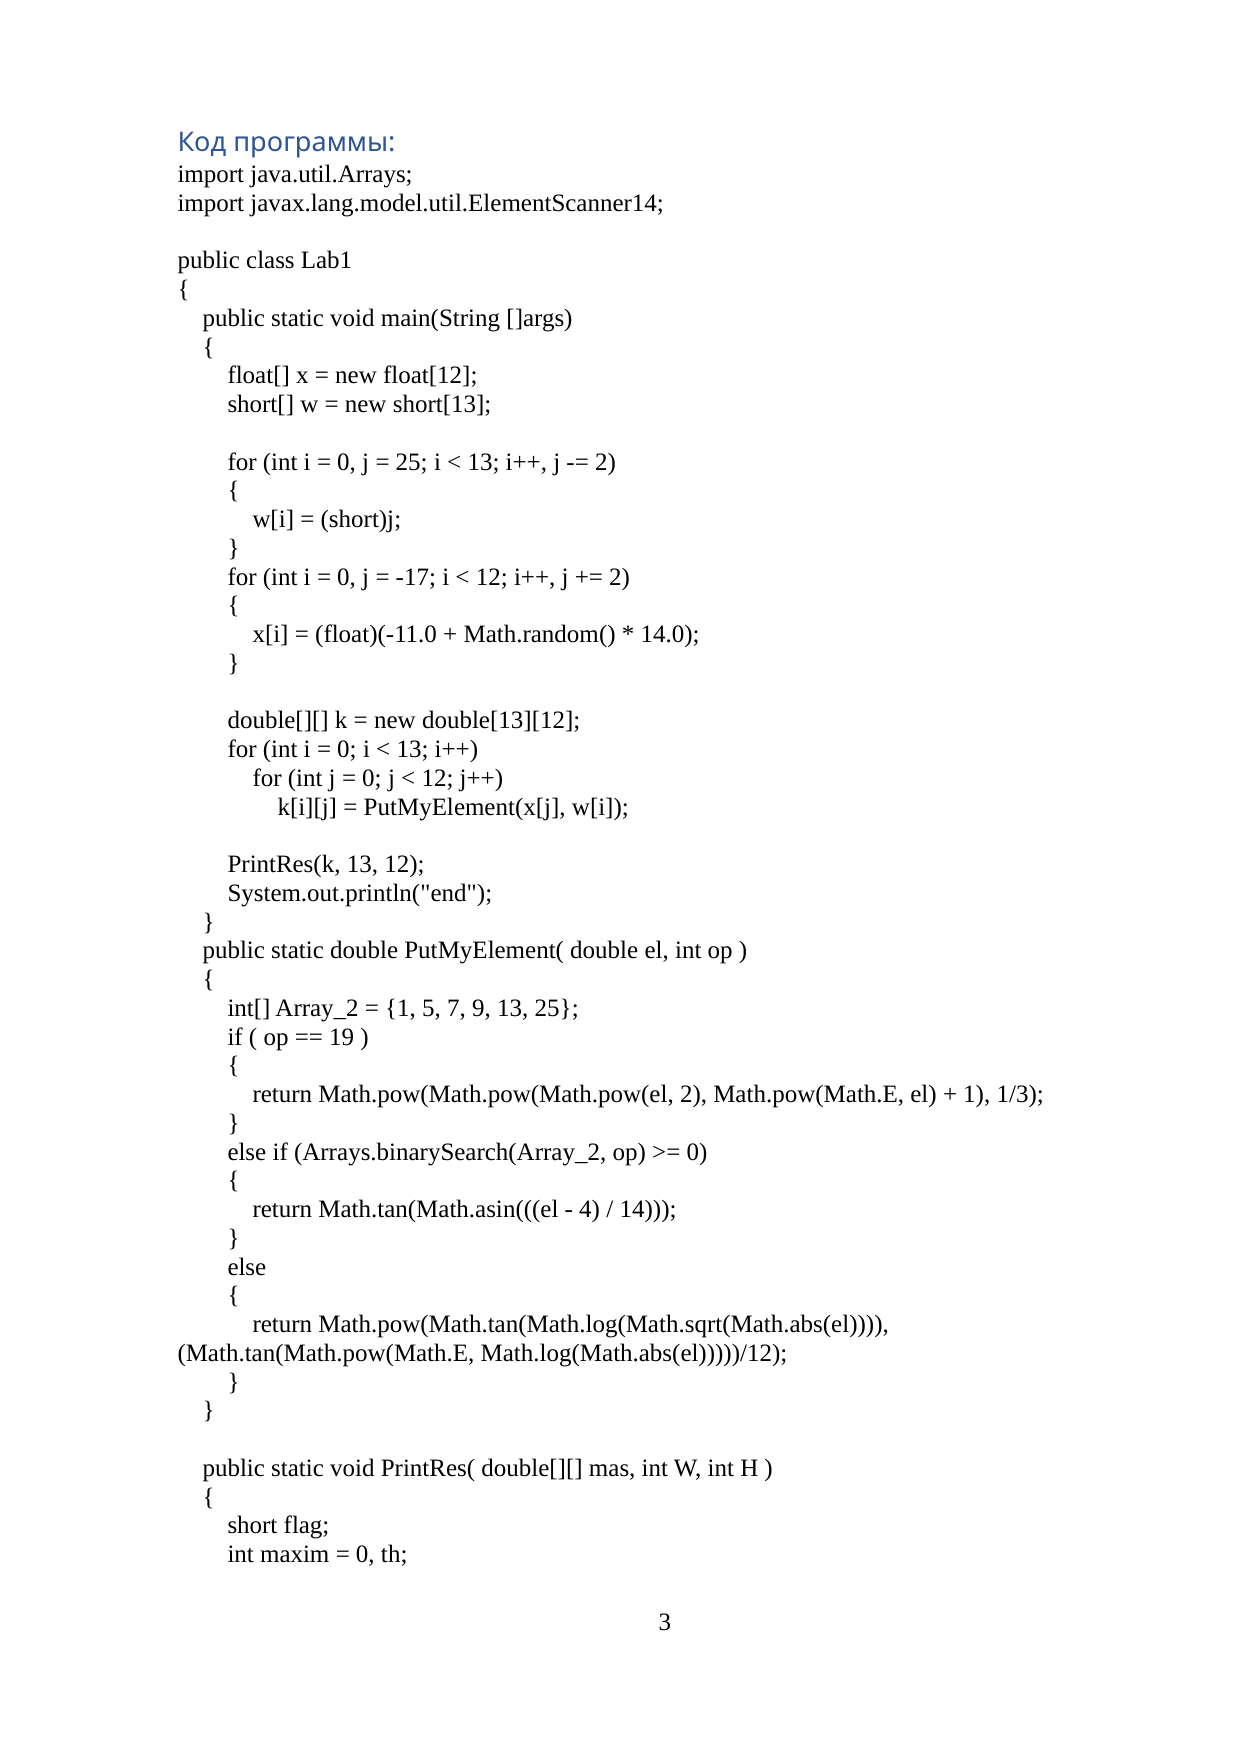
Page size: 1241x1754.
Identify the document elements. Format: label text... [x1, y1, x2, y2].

text double[][] k = new double[13][12]; [177, 705, 1152, 734]
text public class Lab1 [177, 245, 1152, 274]
text int[] Array_2 = {1, 5, 7, 9, 13, 25}; [177, 993, 1152, 1022]
text System.out.println("end"); [177, 878, 1152, 907]
text { [177, 1165, 1152, 1194]
text } [177, 533, 1152, 562]
text { [177, 590, 1152, 619]
text for (int i = 0; i < 13; i++) [177, 734, 1152, 763]
text import java.util.Arrays; [177, 159, 1152, 188]
text } [177, 1367, 1152, 1395]
text { [177, 1482, 1152, 1510]
text short flag; [177, 1510, 1152, 1539]
subtitle Код программы: [177, 122, 1152, 159]
text } [177, 648, 1152, 677]
text return Math.pow(Math.tan(Math.log(Math.sqrt(Math.abs(el)))), (Math.tan(Math.pow(Math.E, Math.log(Math.abs(el)))))/12); [177, 1309, 1152, 1367]
text { [177, 475, 1152, 504]
text PrintRes(k, 13, 12); [177, 849, 1152, 878]
text public static void PrintRes( double[][] mas, int W, int H ) [177, 1453, 1152, 1482]
text for (int i = 0, j = 25; i < 13; i++, j -= 2) [177, 447, 1152, 475]
text else [177, 1252, 1152, 1280]
text for (int i = 0, j = -17; i < 12; i++, j += 2) [177, 562, 1152, 590]
text } [177, 1223, 1152, 1252]
text { [177, 274, 1152, 303]
text { [177, 1280, 1152, 1309]
text return Math.tan(Math.asin(((el - 4) / 14))); [177, 1194, 1152, 1223]
text int maxim = 0, th; [177, 1539, 1152, 1568]
text for (int j = 0; j < 12; j++) [177, 763, 1152, 792]
text public static double PutMyElement( double el, int op ) [177, 935, 1152, 964]
text if ( op == 19 ) [177, 1022, 1152, 1050]
text short[] w = new short[13]; [177, 389, 1152, 418]
text else if (Arrays.binarySearch(Array_2, op) >= 0) [177, 1137, 1152, 1165]
text { [177, 1050, 1152, 1079]
text w[i] = (short)j; [177, 504, 1152, 533]
text public static void main(String []args) [177, 303, 1152, 332]
text } [177, 1395, 1152, 1424]
text { [177, 332, 1152, 360]
text x[i] = (float)(-11.0 + Math.random() * 14.0); [177, 619, 1152, 648]
text import javax.lang.model.util.ElementScanner14; [177, 188, 1152, 217]
text } [177, 907, 1152, 935]
text } [177, 1108, 1152, 1137]
text return Math.pow(Math.pow(Math.pow(el, 2), Math.pow(Math.E, el) + 1), 1/3); [177, 1079, 1152, 1108]
text { [177, 964, 1152, 993]
text float[] x = new float[12]; [177, 360, 1152, 389]
text k[i][j] = PutMyElement(x[j], w[i]); [177, 792, 1152, 820]
